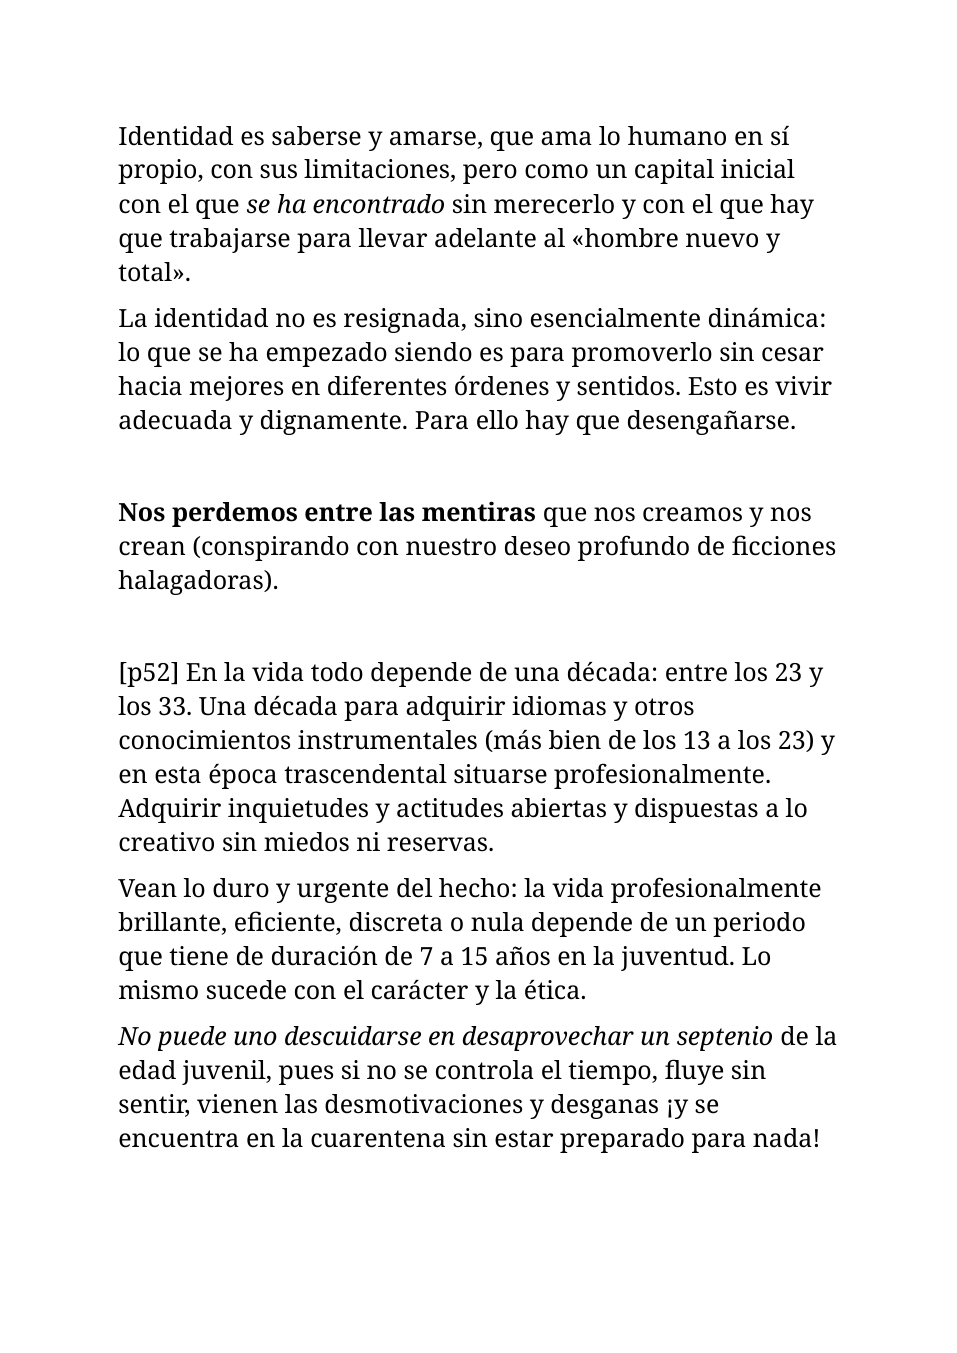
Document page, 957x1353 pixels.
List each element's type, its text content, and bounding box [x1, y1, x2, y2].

text Nos perdemos entre las mentiras que nos creamos y nos crean (conspirando con nuestro deseo profundo de ficciones halagadoras). [118, 494, 838, 597]
text Vean lo duro y urgente del hecho: la vida profesionalmente brillante, eficiente, discreta o nula depende de un periodo que tiene de duración de 7 a 15 años en la juventud. Lo mismo sucede con el carácter y la ética. [118, 871, 838, 1007]
text La identidad no es resignada, sino esencialmente dinámica: lo que se ha empezado siendo es para promoverlo sin cesar hacia mejores en diferentes órdenes y sentidos. Esto es vivir adecuada y dignamente. Para ello hay que desengañarse. [118, 300, 838, 437]
text No puede uno descuidarse en desaprovechar un septenio de la edad juvenil, pues si no se controla el tiempo, fluye sin sentir, vienen las desmotivaciones y desganas ¡y se encuentra en la cuarentena sin estar preparado para nada! [118, 1019, 838, 1155]
text [p52] En la vida todo depende de una década: entre los 23 y los 33. Una década para adquirir idiomas y otros conocimientos instrumentales (más bien de los 13 a los 23) y en esta época trascendental situarse profesionalmente. Adquirir inquietudes y actitudes abiertas y dispuestas a lo creativo sin miedos ni reservas. [118, 654, 838, 859]
text Identidad es saberse y amarse, que ama lo humano en sí propio, con sus limitaciones, pero como un capital inicial con el que se ha encontrado sin merecerlo y con el que hay que trabajarse para llevar adelante al «hombre nuevo y total». [118, 118, 838, 288]
